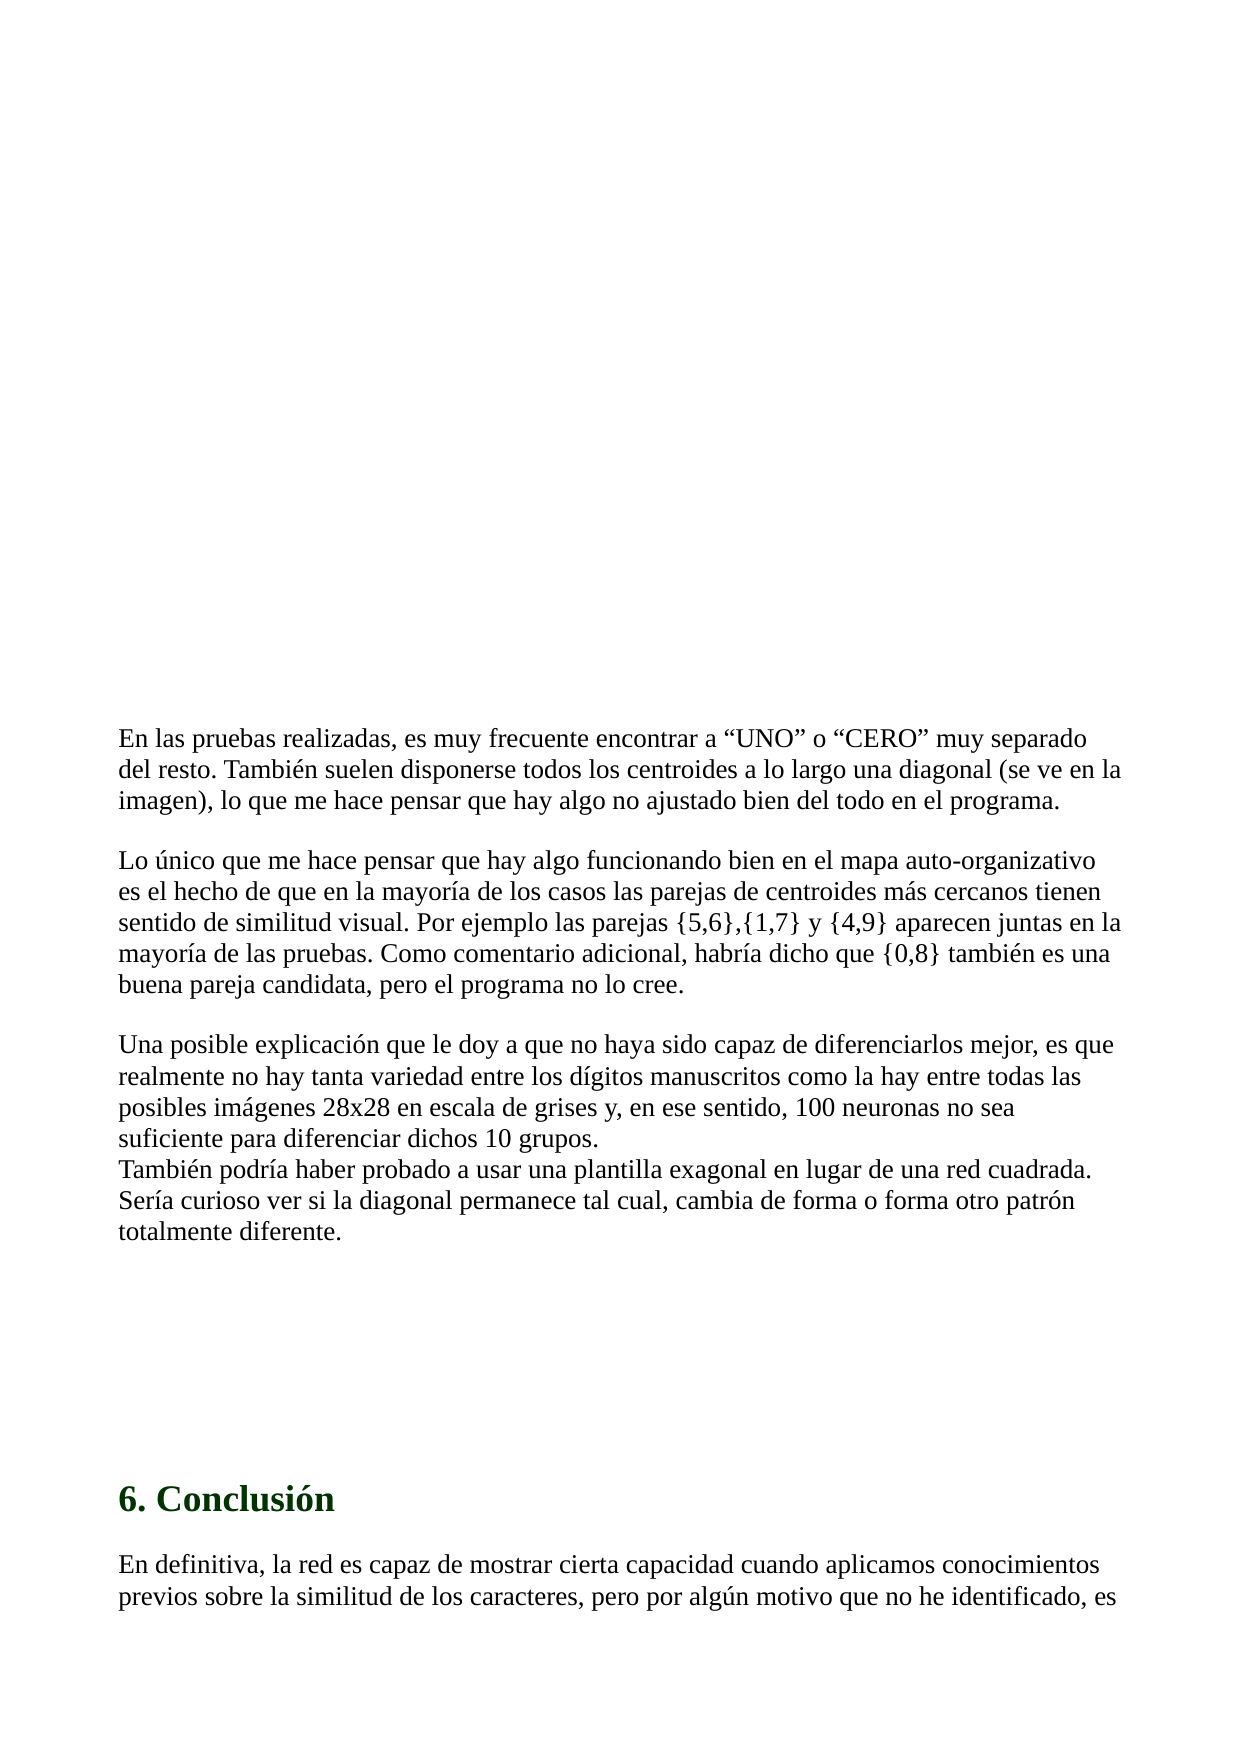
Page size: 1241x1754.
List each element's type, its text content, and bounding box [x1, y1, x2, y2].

text En definitiva, la red es capaz de mostrar cierta capacidad cuando aplicamos conocimientos previos sobre la similitud de los caracteres, pero por algún motivo que no he identificado, es [118, 1548, 1122, 1611]
text 6. Conclusión [118, 1477, 1122, 1520]
text También podría haber probado a usar una plantilla exagonal en lugar de una red cuadrada. Sería curioso ver si la diagonal permanece tal cual, cambia de forma o forma otro patrón totalmente diferente. [118, 1153, 1122, 1247]
text En las pruebas realizadas, es muy frecuente encontrar a “UNO” o “CERO” muy separado del resto. También suelen disponerse todos los centroides a lo largo una diagonal (se ve en la imagen), lo que me hace pensar que hay algo no ajustado bien del todo en el programa. [118, 722, 1122, 815]
text Una posible explicación que le doy a que no haya sido capaz de diferenciarlos mejor, es que realmente no hay tanta variedad entre los dígitos manuscritos como la hay entre todas las posibles imágenes 28x28 en escala de grises y, en ese sentido, 100 neuronas no sea suficiente para diferenciar dichos 10 grupos. [118, 1028, 1122, 1153]
text Lo único que me hace pensar que hay algo funcionando bien en el mapa auto-organizativo es el hecho de que en la mayoría de los casos las parejas de centroides más cercanos tienen sentido de similitud visual. Por ejemplo las parejas {5,6},{1,7} y {4,9} aparecen juntas en la mayoría de las pruebas. Como comentario adicional, habría dicho que {0,8} también es una buena pareja candidata, pero el programa no lo cree. [118, 844, 1122, 1000]
